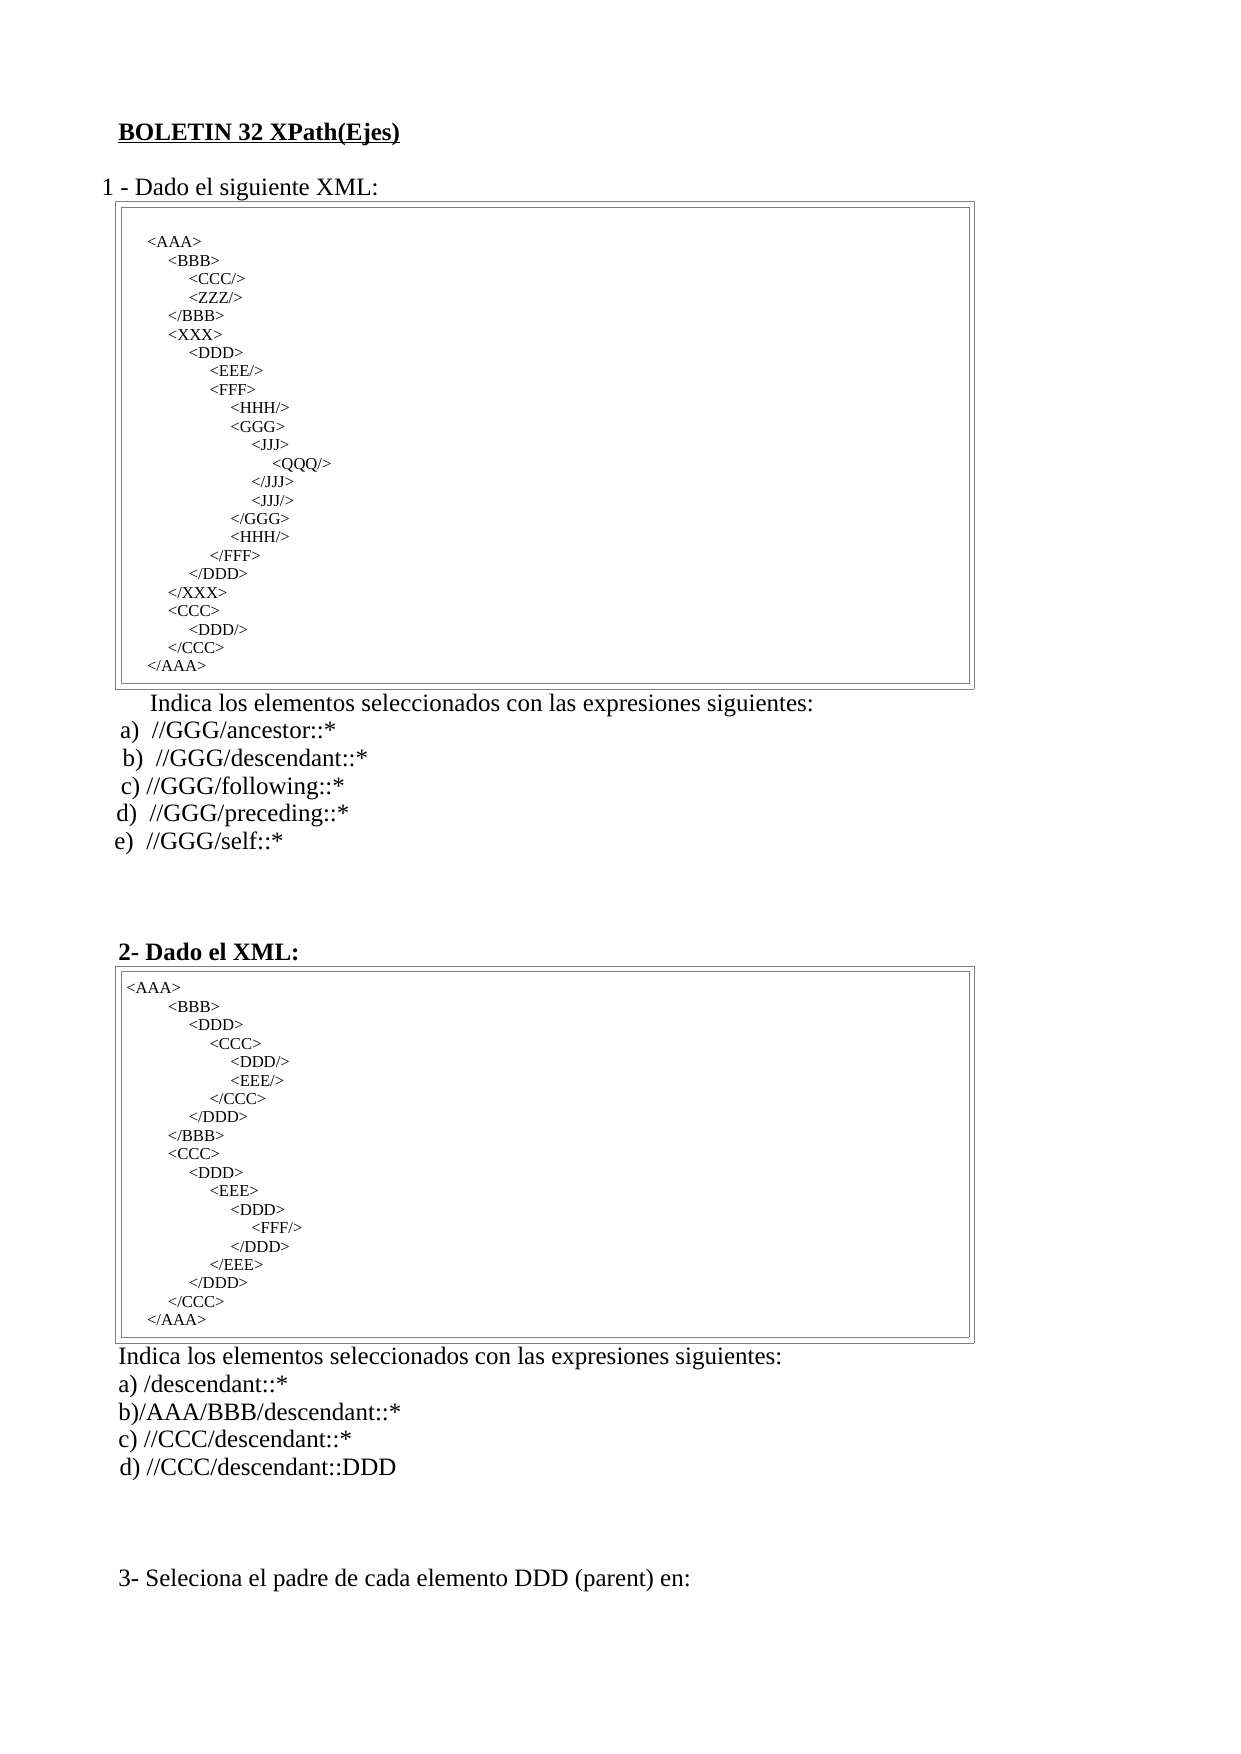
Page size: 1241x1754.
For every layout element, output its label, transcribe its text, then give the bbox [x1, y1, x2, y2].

subtitle 1 - Dado el siguiente XML: [0, 173, 1122, 201]
subtitle Indica los elementos seleccionados con las expresiones siguientes: [0, 689, 1122, 716]
text 3- Seleciona el padre de cada elemento DDD (parent) en: [118, 1564, 1122, 1592]
subtitle e) //GGG/self::* [0, 827, 1122, 855]
text b)/AAA/BBB/descendant::* [118, 1398, 1122, 1426]
subtitle b) //GGG/descendant::* [0, 744, 1122, 772]
subtitle c) //GGG/following::* [0, 772, 1122, 799]
table_header <AAA> <BBB> <DDD> <CCC> <DDD/> <EEE/> </CCC> </DDD> </BBB> <CCC> <DDD> <EEE> <DDD> <FFF/> </DDD> </EEE> </DDD> </CCC> </AAA> [118, 967, 971, 1337]
text Indica los elementos seleccionados con las expresiones siguientes: [118, 1342, 1122, 1370]
text c) //CCC/descendant::* [118, 1426, 1122, 1453]
text BOLETIN 32 XPath(Ejes) [118, 118, 1122, 146]
table_header <AAA> <BBB> <CCC/> <ZZZ/> </BBB> <XXX> <DDD> <EEE/> <FFF> <HHH/> <GGG> <JJJ> <QQQ/> </JJJ> <JJJ/> </GGG> <HHH/> </FFF> </DDD> </XXX> <CCC> <DDD/> </CCC> </AAA> [118, 202, 971, 683]
subtitle d) //GGG/preceding::* [0, 799, 1122, 827]
subtitle a) //GGG/ancestor::* [0, 716, 1122, 744]
list d) //CCC/descendant::DDD [82, 1453, 1122, 1481]
text a) /descendant::* [118, 1370, 1122, 1398]
text 2- Dado el XML: [118, 938, 1122, 966]
